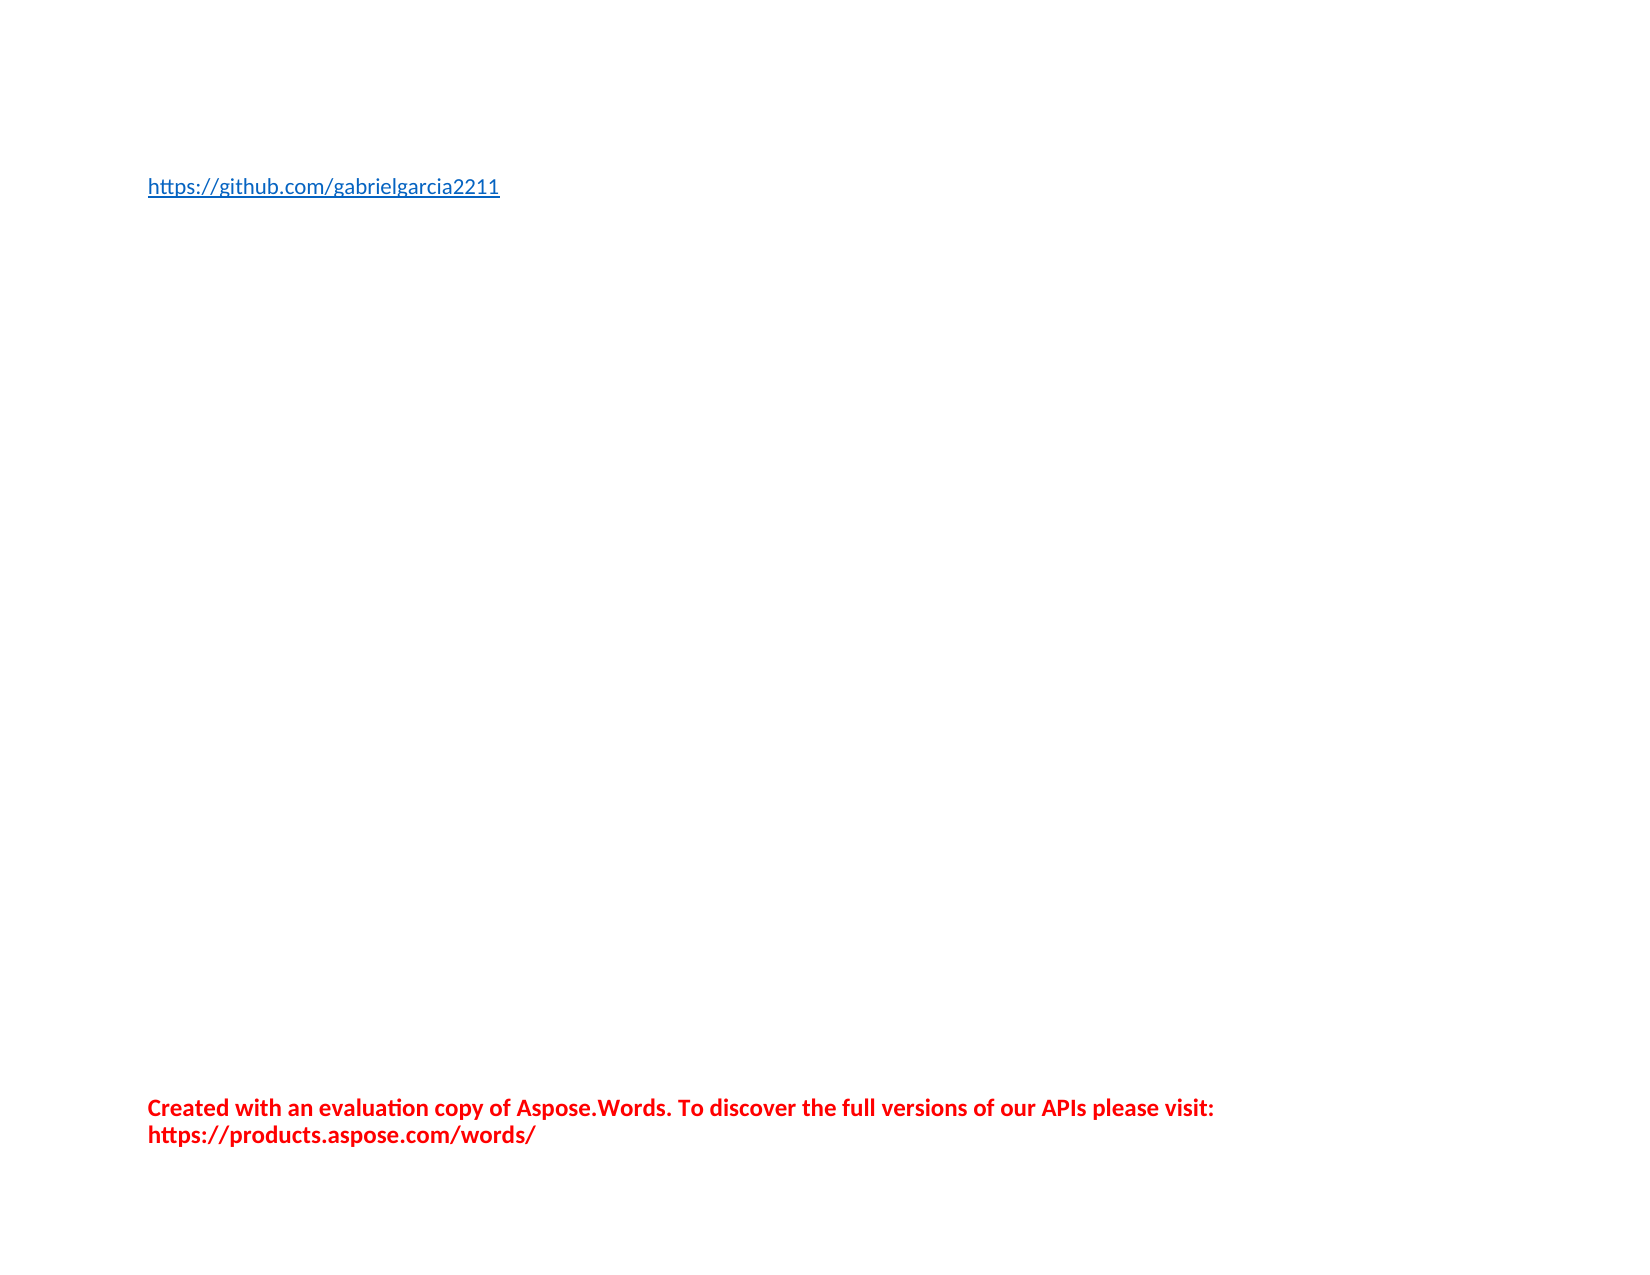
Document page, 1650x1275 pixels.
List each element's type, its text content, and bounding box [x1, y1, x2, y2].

text https://github.com/gabrielgarcia2211 [148, 177, 1502, 200]
